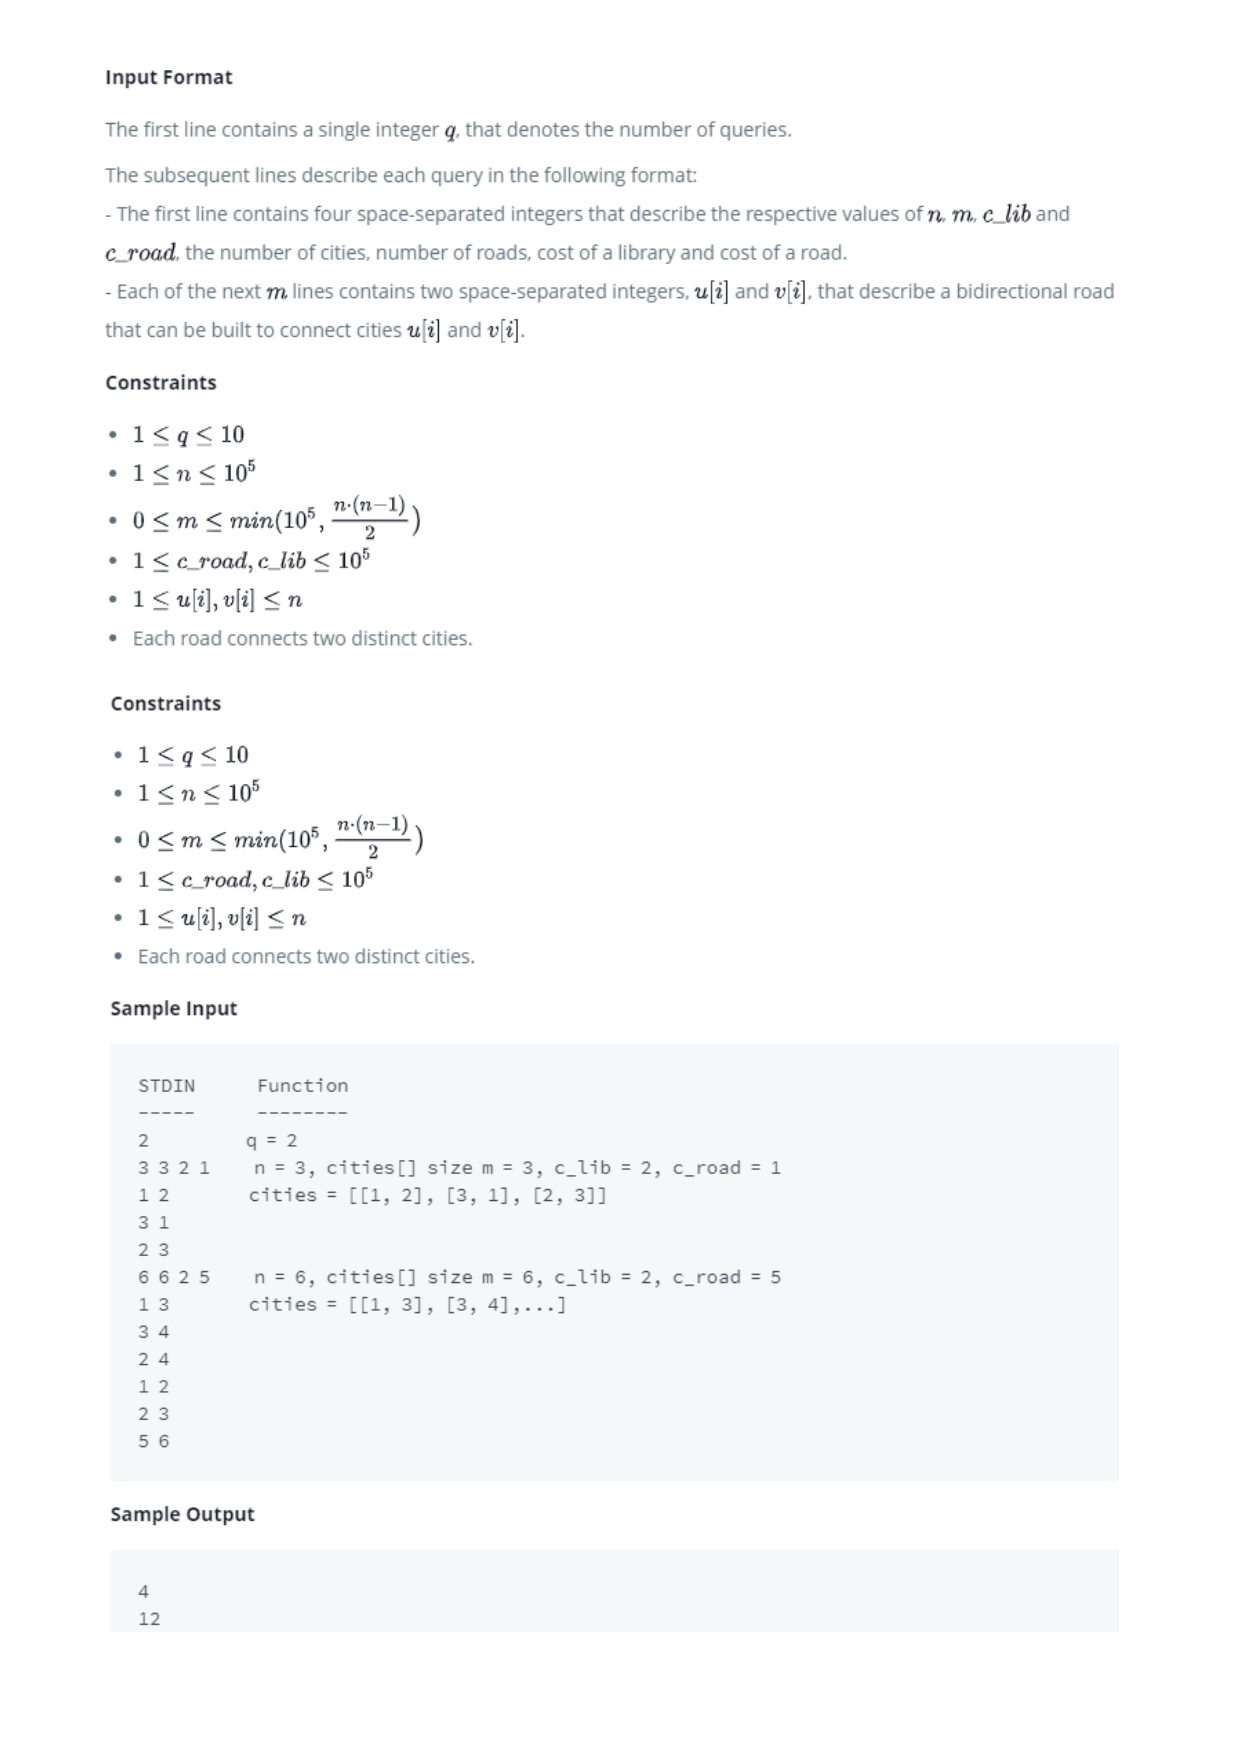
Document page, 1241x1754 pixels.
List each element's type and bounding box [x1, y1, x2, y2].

picture [93, 59, 1147, 658]
picture [108, 686, 1133, 1632]
